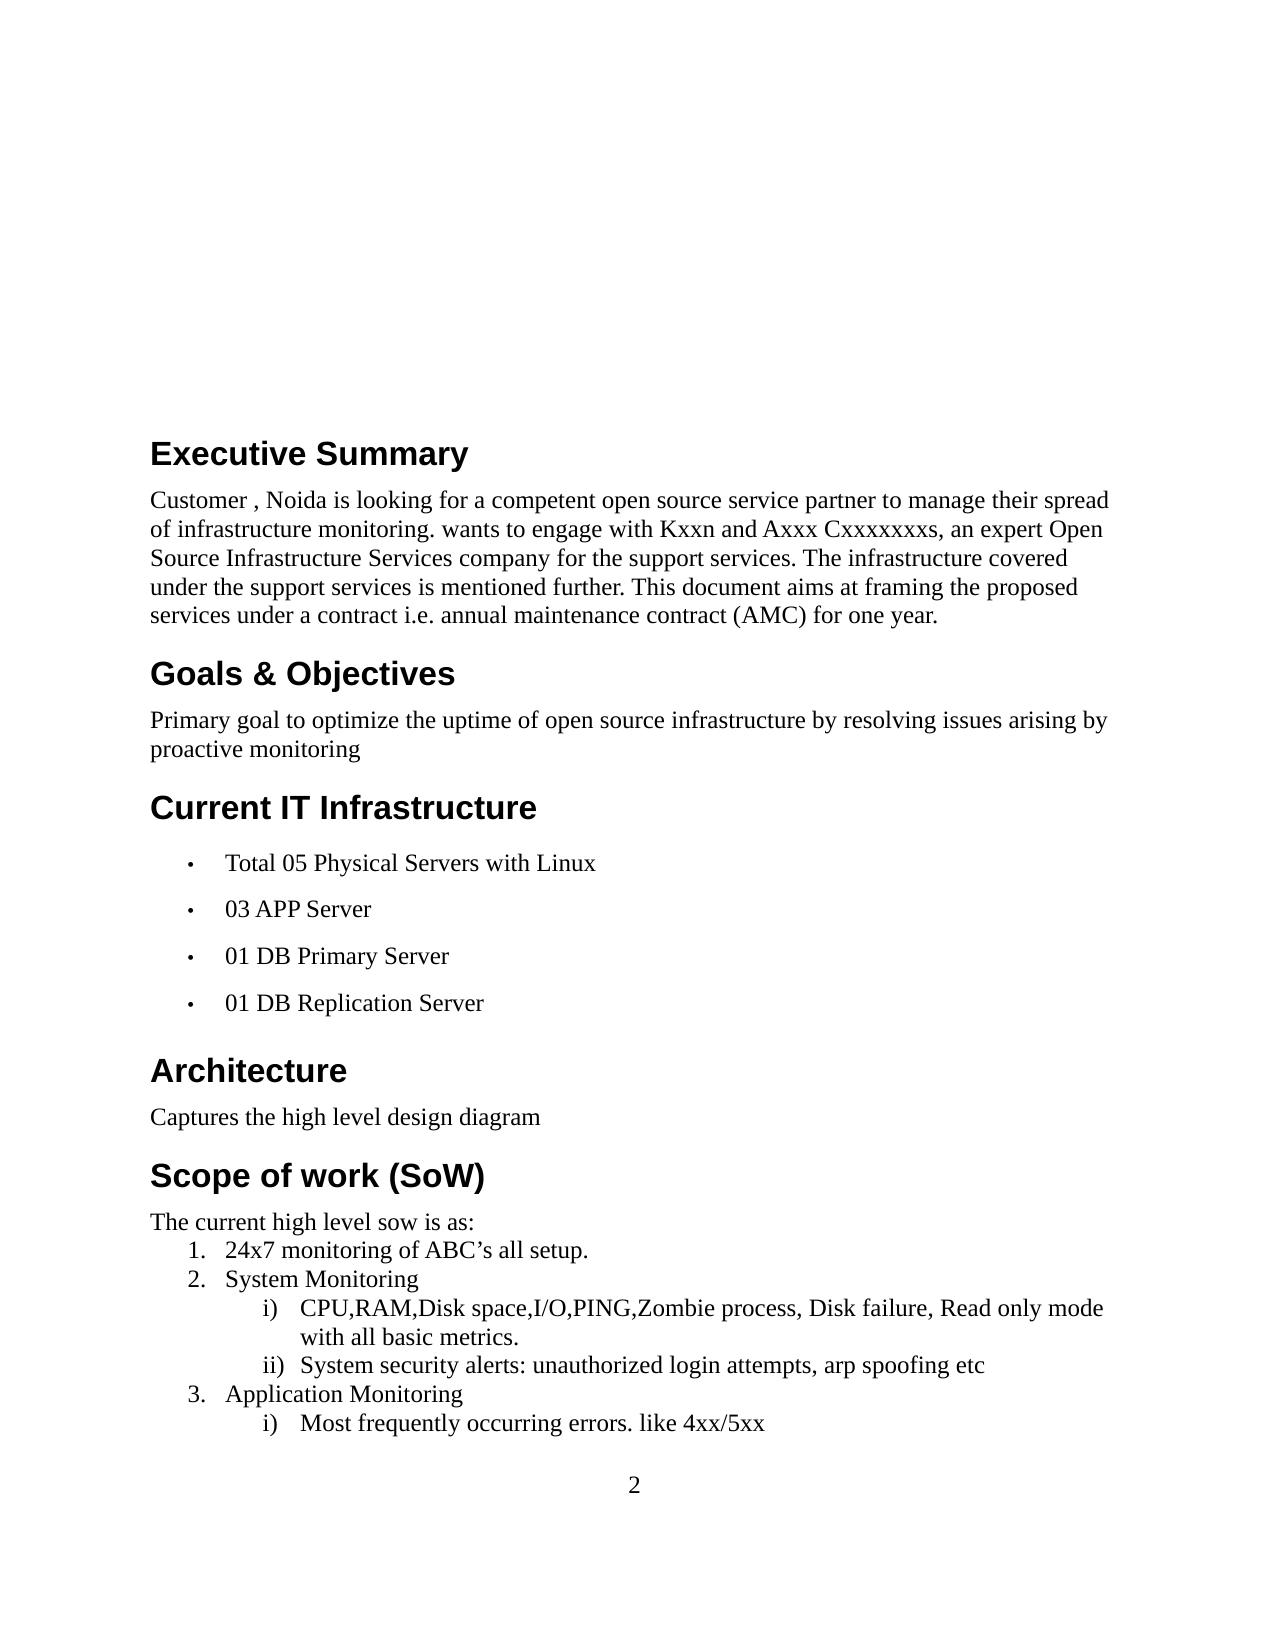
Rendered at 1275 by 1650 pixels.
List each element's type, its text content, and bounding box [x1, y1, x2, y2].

list System security alerts: unauthorized login attempts, arp spoofing etc [262, 1350, 1125, 1379]
list System Monitoring [187, 1264, 1125, 1293]
list Most frequently occurring errors. like 4xx/5xx [262, 1408, 1125, 1437]
subtitle Executive Summary [150, 434, 1125, 473]
list 01 DB Replication Server [187, 988, 1125, 1017]
subtitle Goals & Objectives [150, 654, 1125, 693]
list Total 05 Physical Servers with Linux [187, 848, 1125, 877]
list 24x7 monitoring of ABC’s all setup. [187, 1235, 1125, 1264]
list 01 DB Primary Server [187, 941, 1125, 970]
text Customer , Noida is looking for a competent open source service partner to manage their spread of infrastructure monitoring. wants to engage with Kxxn and Axxx Cxxxxxxxs, an expert Open Source Infrastructure Services company for the support services. The infrastructure covered under the support services is mentioned further. This document aims at framing the proposed services under a contract i.e. annual maintenance contract (AMC) for one year. [150, 485, 1125, 629]
subtitle Scope of work (SoW) [150, 1155, 1125, 1194]
list Application Monitoring [187, 1379, 1125, 1408]
text The current high level sow is as: [150, 1207, 1125, 1235]
subtitle Architecture [150, 1051, 1125, 1089]
text Captures the high level design diagram [150, 1102, 1125, 1130]
subtitle Current IT Infrastructure [150, 788, 1125, 826]
list CPU,RAM,Disk space,I/O,PING,Zombie process, Disk failure, Read only mode with all basic metrics. [262, 1293, 1125, 1350]
text Primary goal to optimize the uptime of open source infrastructure by resolving issues arising by proactive monitoring [150, 705, 1125, 763]
list 03 APP Server [187, 894, 1125, 923]
